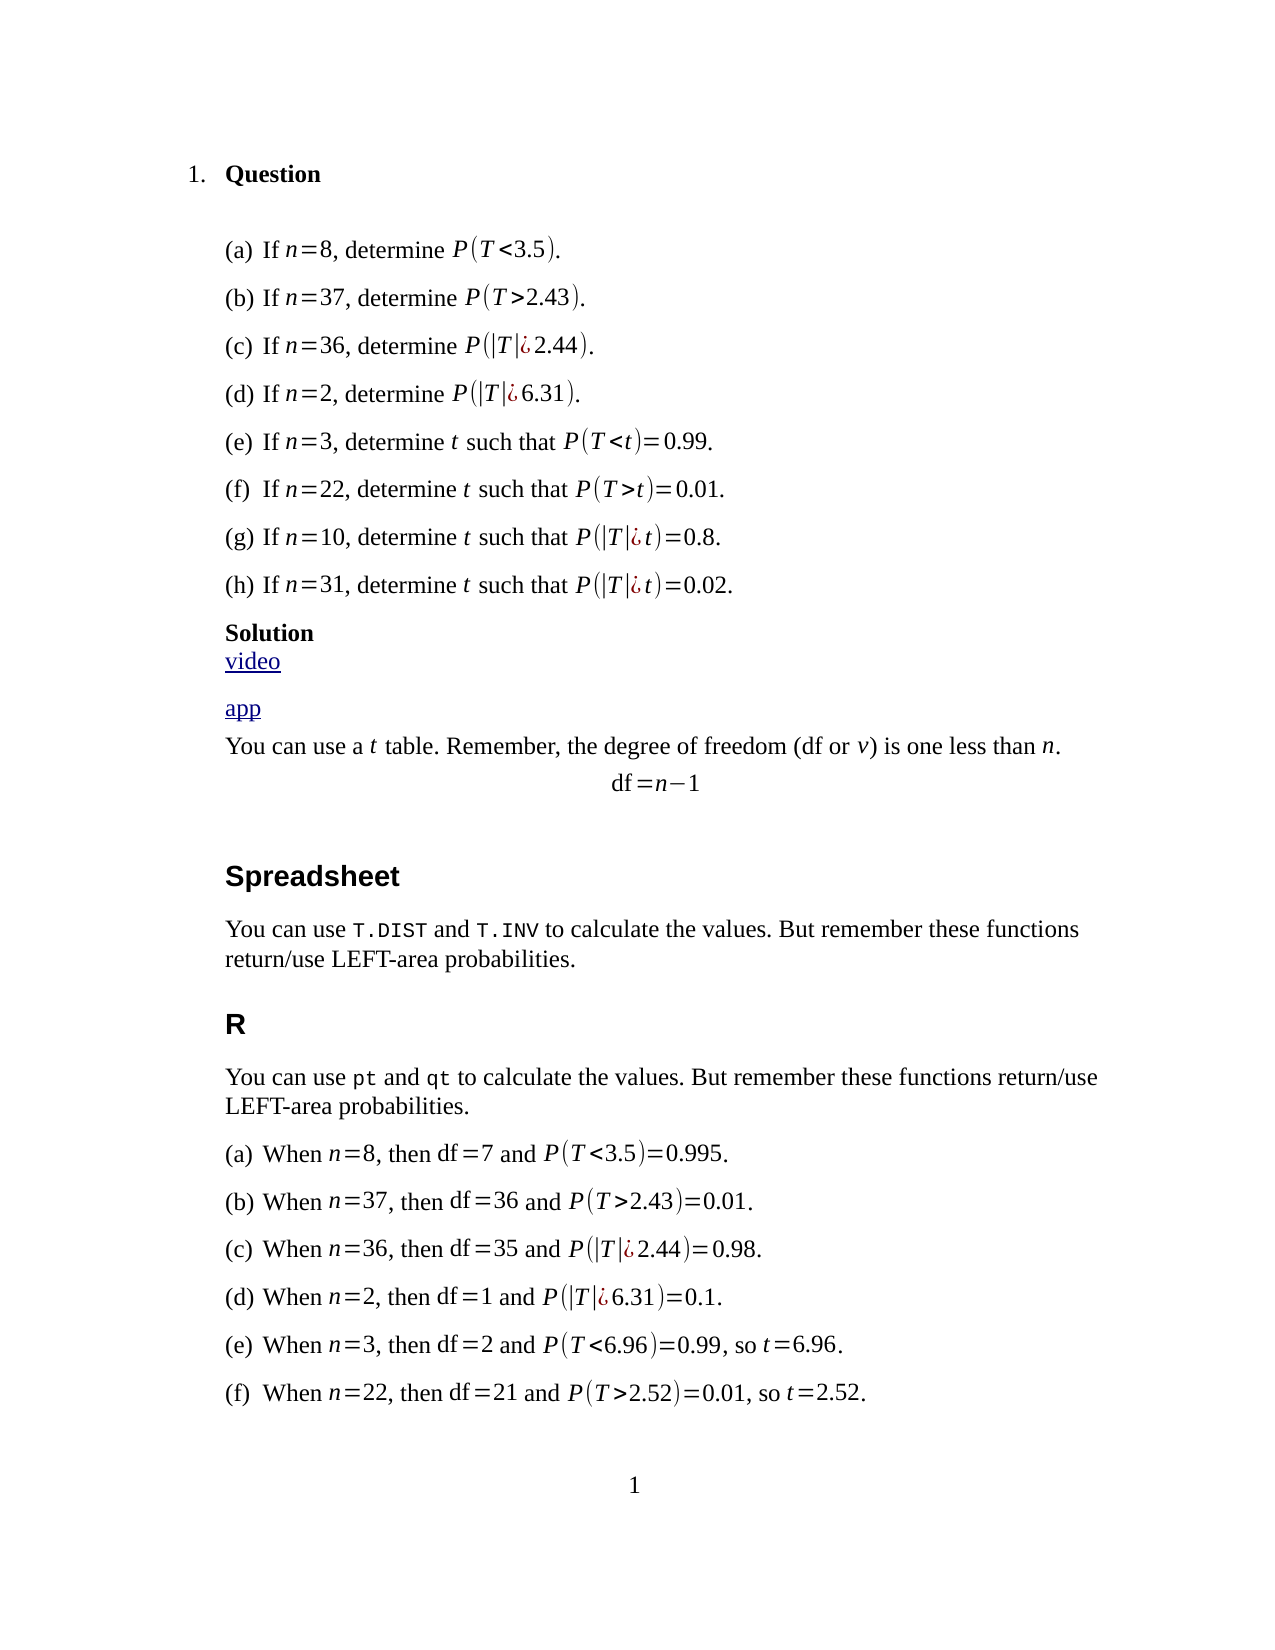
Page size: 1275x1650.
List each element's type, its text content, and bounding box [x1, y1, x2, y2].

list Question [187, 159, 1125, 216]
list If , determine such that . [225, 474, 1125, 504]
list If , determine such that . [225, 426, 1125, 456]
list You can use T.DIST and T.INV to calculate the values. But remember these functions return/use LEFT-area probabilities. [187, 914, 1125, 973]
list When , then and , so . [225, 1330, 1125, 1360]
subtitle Spreadsheet [187, 859, 1125, 893]
list If , determine . [225, 330, 1125, 360]
list If , determine . [225, 282, 1125, 312]
list When , then and . [225, 1234, 1125, 1264]
subtitle R [187, 1007, 1125, 1040]
list When , then and . [225, 1186, 1125, 1216]
list When , then and . [225, 1282, 1125, 1312]
list Solution video [187, 618, 1125, 675]
list If , determine . [225, 378, 1125, 408]
list If , determine . [225, 234, 1125, 264]
list When , then and , so . [225, 1378, 1125, 1408]
list You can use a table. Remember, the degree of freedom (df or ) is one less than . [187, 731, 1125, 759]
list app [187, 693, 1125, 722]
list If , determine such that . [225, 522, 1125, 552]
list You can use pt and qt to calculate the values. But remember these functions return/use LEFT-area probabilities. [187, 1062, 1125, 1120]
list When , then and . [225, 1138, 1125, 1168]
list If , determine such that . [225, 570, 1125, 600]
